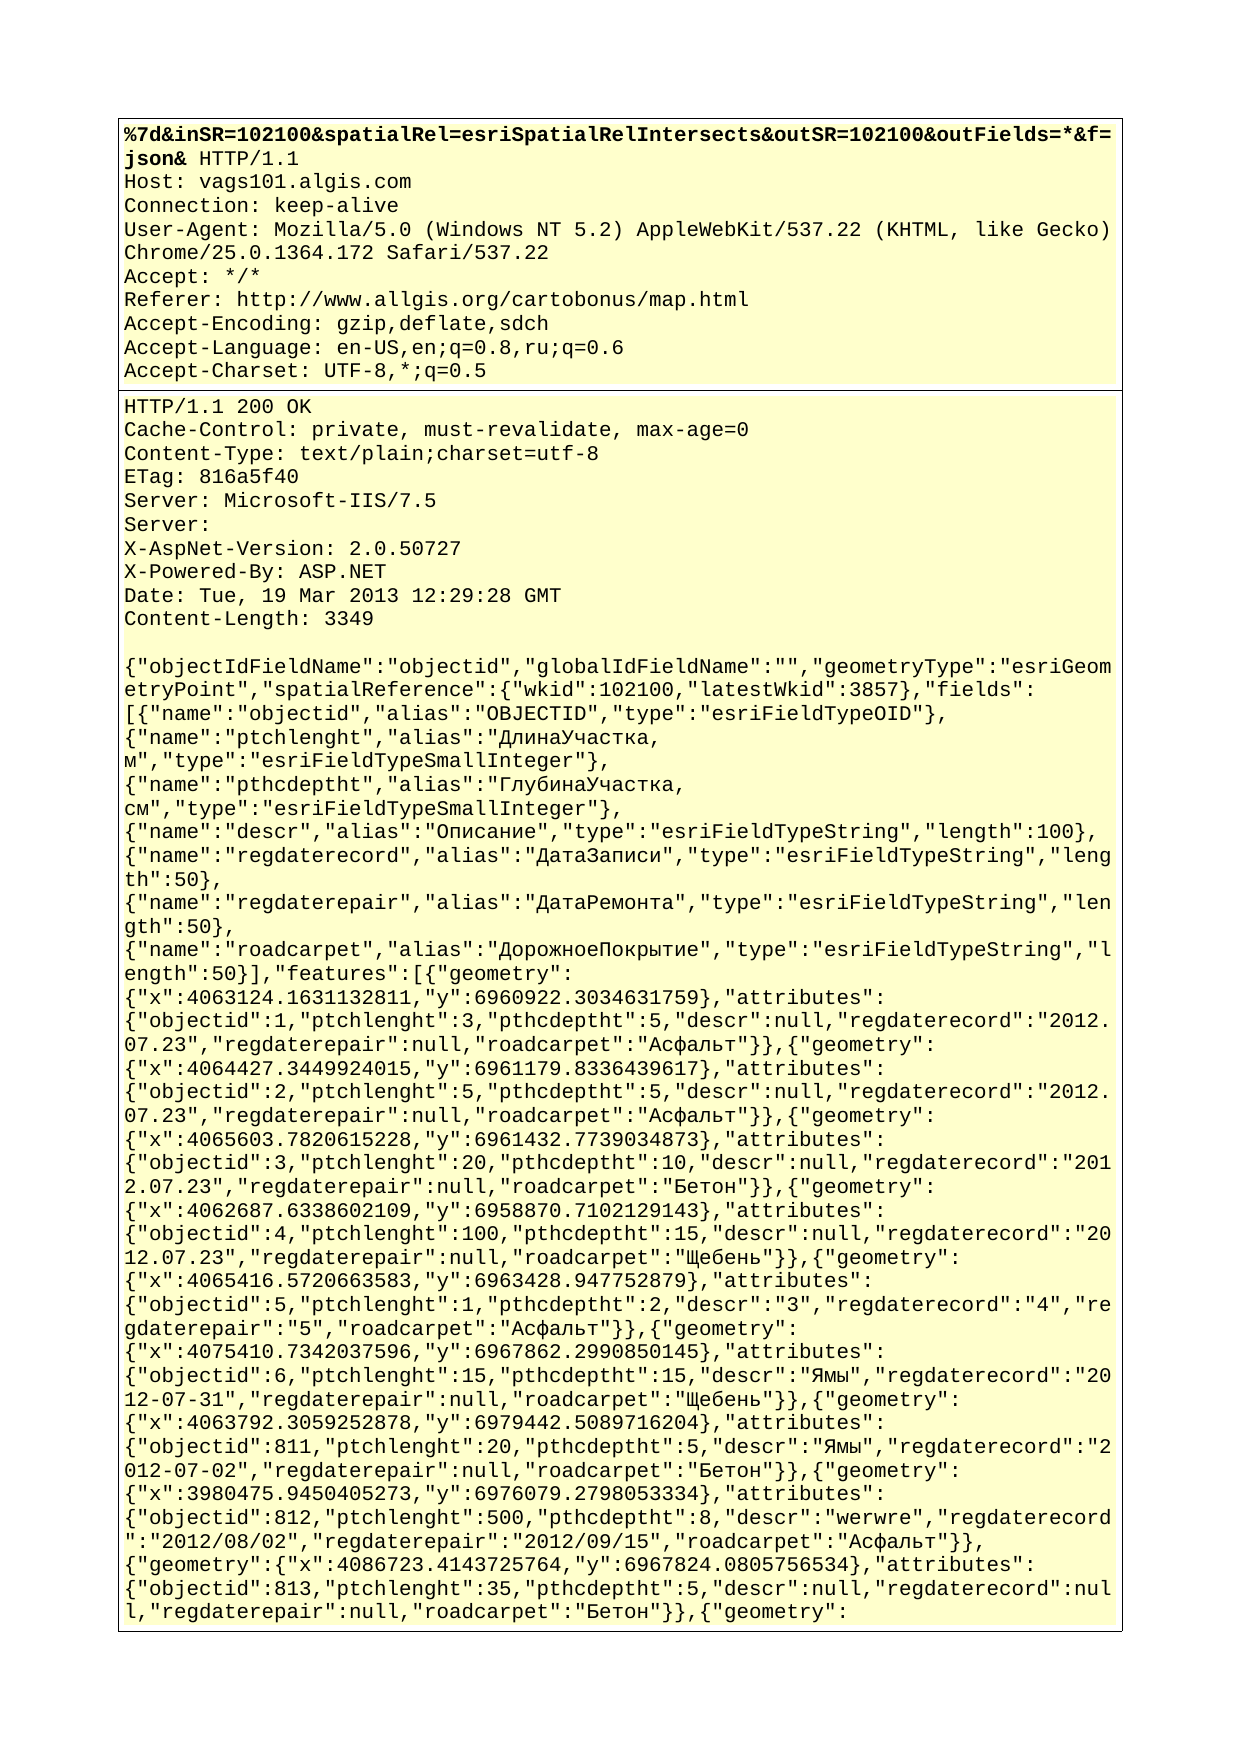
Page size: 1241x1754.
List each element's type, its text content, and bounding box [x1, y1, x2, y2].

table_cell HTTP/1.1 200 OK Cache-Control: private, must-revalidate, max-age=0 Content-Type: text/plain;charset=utf-8 ETag: 816a5f40 Server: Microsoft-IIS/7.5 Server: X-AspNet-Version: 2.0.50727 X-Powered-By: ASP.NET Date: Tue, 19 Mar 2013 12:29:28 GMT Content-Length: 3349 {"objectIdFieldName":"objectid","globalIdFieldName":"","geometryType":"esriGeometryPoint","spatialReference":{"wkid":102100,"latestWkid":3857},"fields":[{"name":"objectid","alias":"OBJECTID","type":"esriFieldTypeOID"},{"name":"ptchlenght","alias":"ДлинаУчастка, м","type":"esriFieldTypeSmallInteger"},{"name":"pthcdeptht","alias":"ГлубинаУчастка, см","type":"esriFieldTypeSmallInteger"},{"name":"descr","alias":"Описание","type":"esriFieldTypeString","length":100},{"name":"regdaterecord","alias":"ДатаЗаписи","type":"esriFieldTypeString","length":50},{"name":"regdaterepair","alias":"ДатаРемонта","type":"esriFieldTypeString","length":50},{"name":"roadcarpet","alias":"ДорожноеПокрытие","type":"esriFieldTypeString","length":50}],"features":[{"geometry":{"x":4063124.1631132811,"y":6960922.3034631759},"attributes":{"objectid":1,"ptchlenght":3,"pthcdeptht":5,"descr":null,"regdaterecord":"2012.07.23","regdaterepair":null,"roadcarpet":"Асфальт"}},{"geometry":{"x":4064427.3449924015,"y":6961179.8336439617},"attributes":{"objectid":2,"ptchlenght":5,"pthcdeptht":5,"descr":null,"regdaterecord":"2012.07.23","regdaterepair":null,"roadcarpet":"Асфальт"}},{"geometry":{"x":4065603.7820615228,"y":6961432.7739034873},"attributes":{"objectid":3,"ptchlenght":20,"pthcdeptht":10,"descr":null,"regdaterecord":"2012.07.23","regdaterepair":null,"roadcarpet":"Бетон"}},{"geometry":{"x":4062687.6338602109,"y":6958870.7102129143},"attributes":{"objectid":4,"ptchlenght":100,"pthcdeptht":15,"descr":null,"regdaterecord":"2012.07.23","regdaterepair":null,"roadcarpet":"Щебень"}},{"geometry":{"x":4065416.5720663583,"y":6963428.947752879},"attributes":{"objectid":5,"ptchlenght":1,"pthcdeptht":2,"descr":"3","regdaterecord":"4","regdaterepair":"5","roadcarpet":"Асфальт"}},{"geometry":{"x":4075410.7342037596,"y":6967862.2990850145},"attributes":{"objectid":6,"ptchlenght":15,"pthcdeptht":15,"descr":"Ямы","regdaterecord":"2012-07-31","regdaterepair":null,"roadcarpet":"Щебень"}},{"geometry":{"x":4063792.3059252878,"y":6979442.5089716204},"attributes":{"objectid":811,"ptchlenght":20,"pthcdeptht":5,"descr":"Ямы","regdaterecord":"2012-07-02","regdaterepair":null,"roadcarpet":"Бетон"}},{"geometry":{"x":3980475.9450405273,"y":6976079.2798053334},"attributes":{"objectid":812,"ptchlenght":500,"pthcdeptht":8,"descr":"werwre","regdaterecord":"2012/08/02","regdaterepair":"2012/09/15","roadcarpet":"Асфальт"}},{"geometry":{"x":4086723.4143725764,"y":6967824.0805756534},"attributes":{"objectid":813,"ptchlenght":35,"pthcdeptht":5,"descr":null,"regdaterecord":null,"regdaterepair":null,"roadcarpet":"Бетон"}},{"geometry": [119, 391, 1122, 1631]
table_header %7d&inSR=102100&spatialRel=esriSpatialRelIntersects&outSR=102100&outFields=*&f=json& HTTP/1.1 Host: vags101.algis.com Connection: keep-alive User-Agent: Mozilla/5.0 (Windows NT 5.2) AppleWebKit/537.22 (KHTML, like Gecko) Chrome/25.0.1364.172 Safari/537.22 Accept: */* Referer: http://www.allgis.org/cartobonus/map.html Accept-Encoding: gzip,deflate,sdch Accept-Language: en-US,en;q=0.8,ru;q=0.6 Accept-Charset: UTF-8,*;q=0.5 [119, 119, 1122, 390]
